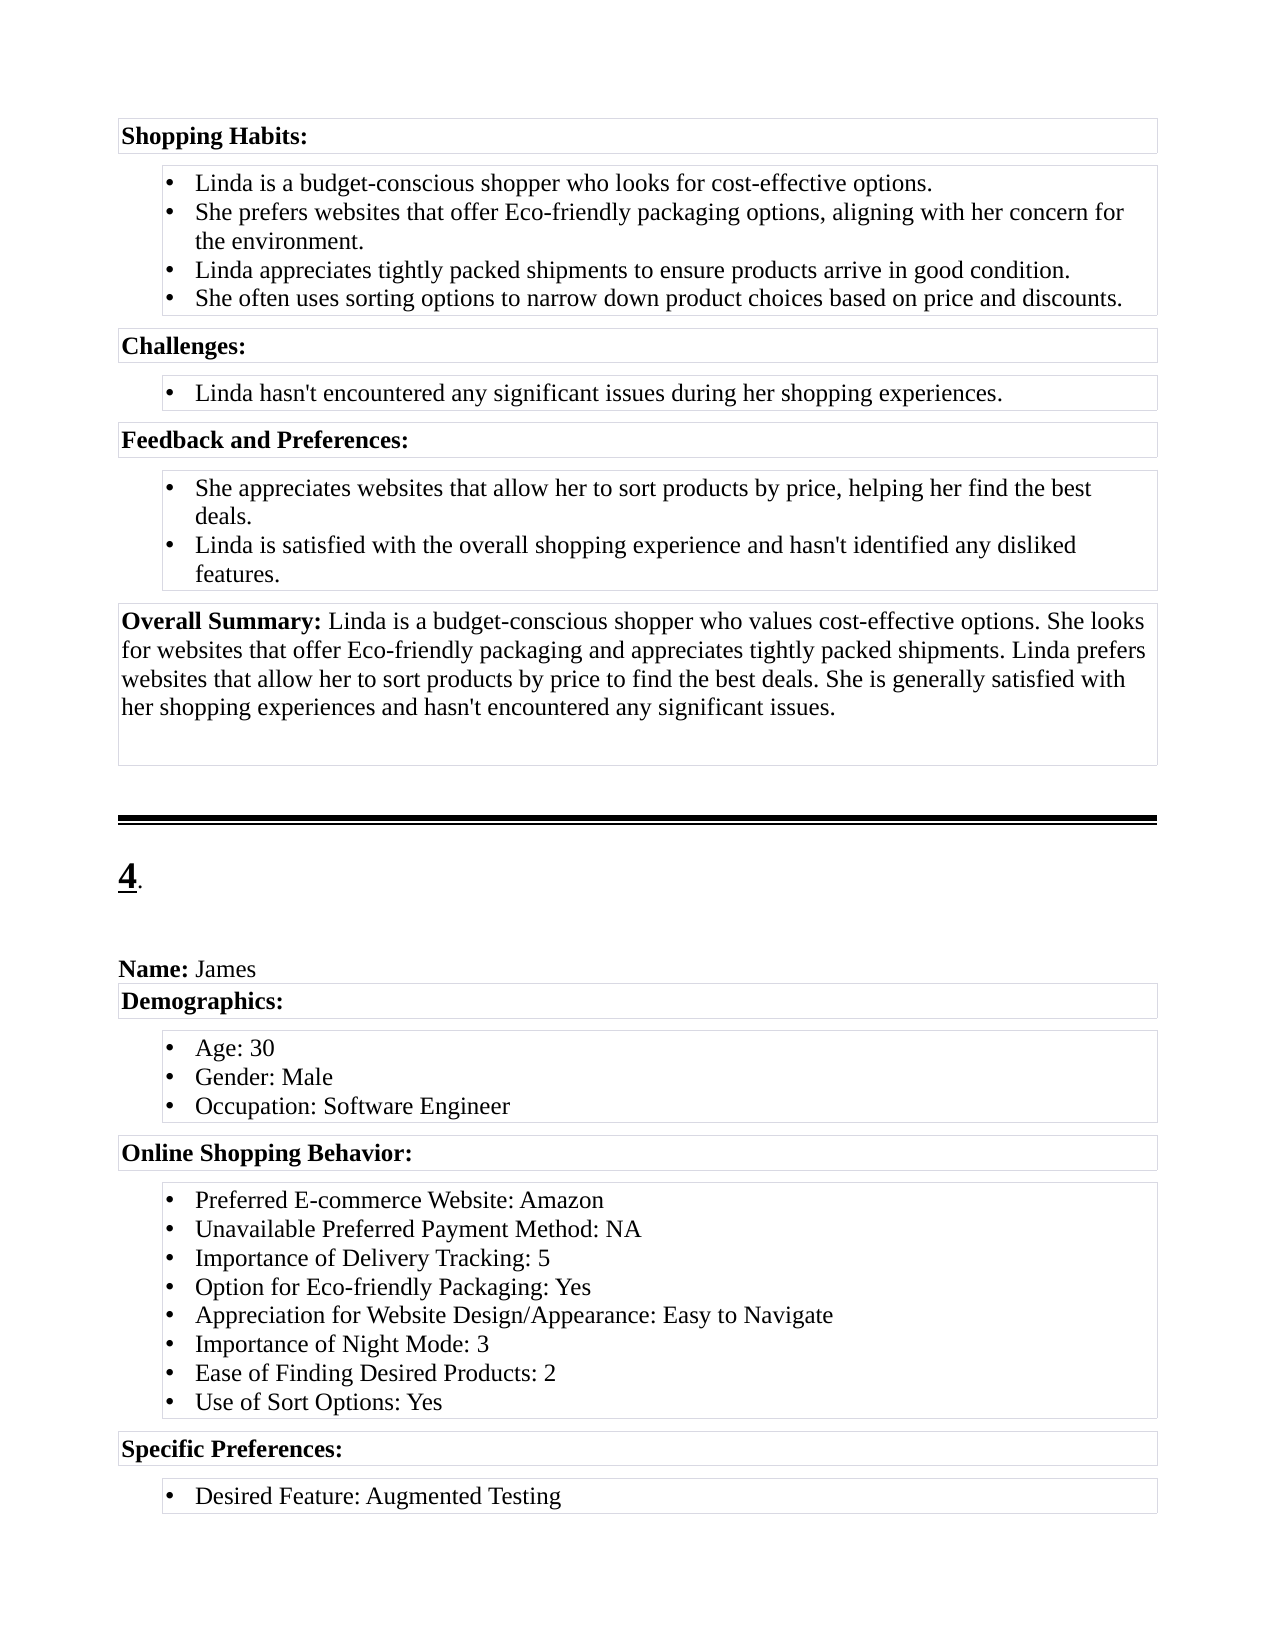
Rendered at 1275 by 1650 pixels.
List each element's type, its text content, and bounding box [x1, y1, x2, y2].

text Online Shopping Behavior: [119, 1136, 1157, 1170]
list She often uses sorting options to narrow down product choices based on price and discounts. [163, 280, 1157, 315]
list She prefers websites that offer Eco-friendly packaging options, aligning with her concern for the environment. [163, 194, 1157, 252]
list Gender: Male [163, 1059, 1157, 1088]
list Unavailable Preferred Payment Method: NA [163, 1211, 1157, 1240]
list Desired Feature: Augmented Testing [163, 1479, 1157, 1513]
list Option for Eco-friendly Packaging: Yes [163, 1268, 1157, 1297]
list Occupation: Software Engineer [163, 1088, 1157, 1122]
text 4. [118, 853, 1157, 897]
text Demographics: [119, 984, 1157, 1018]
text Shopping Habits: [119, 119, 1157, 153]
list Use of Sort Options: Yes [163, 1383, 1157, 1418]
list Ease of Finding Desired Products: 2 [163, 1355, 1157, 1383]
list She appreciates websites that allow her to sort products by price, helping her find the best deals. [163, 471, 1157, 527]
text Challenges: [119, 329, 1157, 362]
list Linda is a budget-conscious shopper who looks for cost-effective options. [163, 166, 1157, 194]
list Linda appreciates tightly packed shipments to ensure products arrive in good condition. [163, 252, 1157, 280]
text Feedback and Preferences: [119, 423, 1157, 457]
list Linda hasn't encountered any significant issues during her shopping experiences. [163, 376, 1157, 410]
text Specific Preferences: [119, 1432, 1157, 1465]
list Preferred E-commerce Website: Amazon [163, 1183, 1157, 1211]
list Importance of Night Mode: 3 [163, 1326, 1157, 1355]
list Appreciation for Website Design/Appearance: Easy to Navigate [163, 1297, 1157, 1326]
text Overall Summary: Linda is a budget-conscious shopper who values cost-effective options. She looks for websites that offer Eco-friendly packaging and appreciates tightly packed shipments. Linda prefers websites that allow her to sort products by price to find the best deals. She is generally satisfied with her shopping experiences and hasn't encountered any significant issues. [119, 604, 1157, 721]
list Importance of Delivery Tracking: 5 [163, 1240, 1157, 1268]
list Age: 30 [163, 1031, 1157, 1059]
list Linda is satisfied with the overall shopping experience and hasn't identified any disliked features. [163, 527, 1157, 590]
text Name: James [118, 954, 1157, 983]
